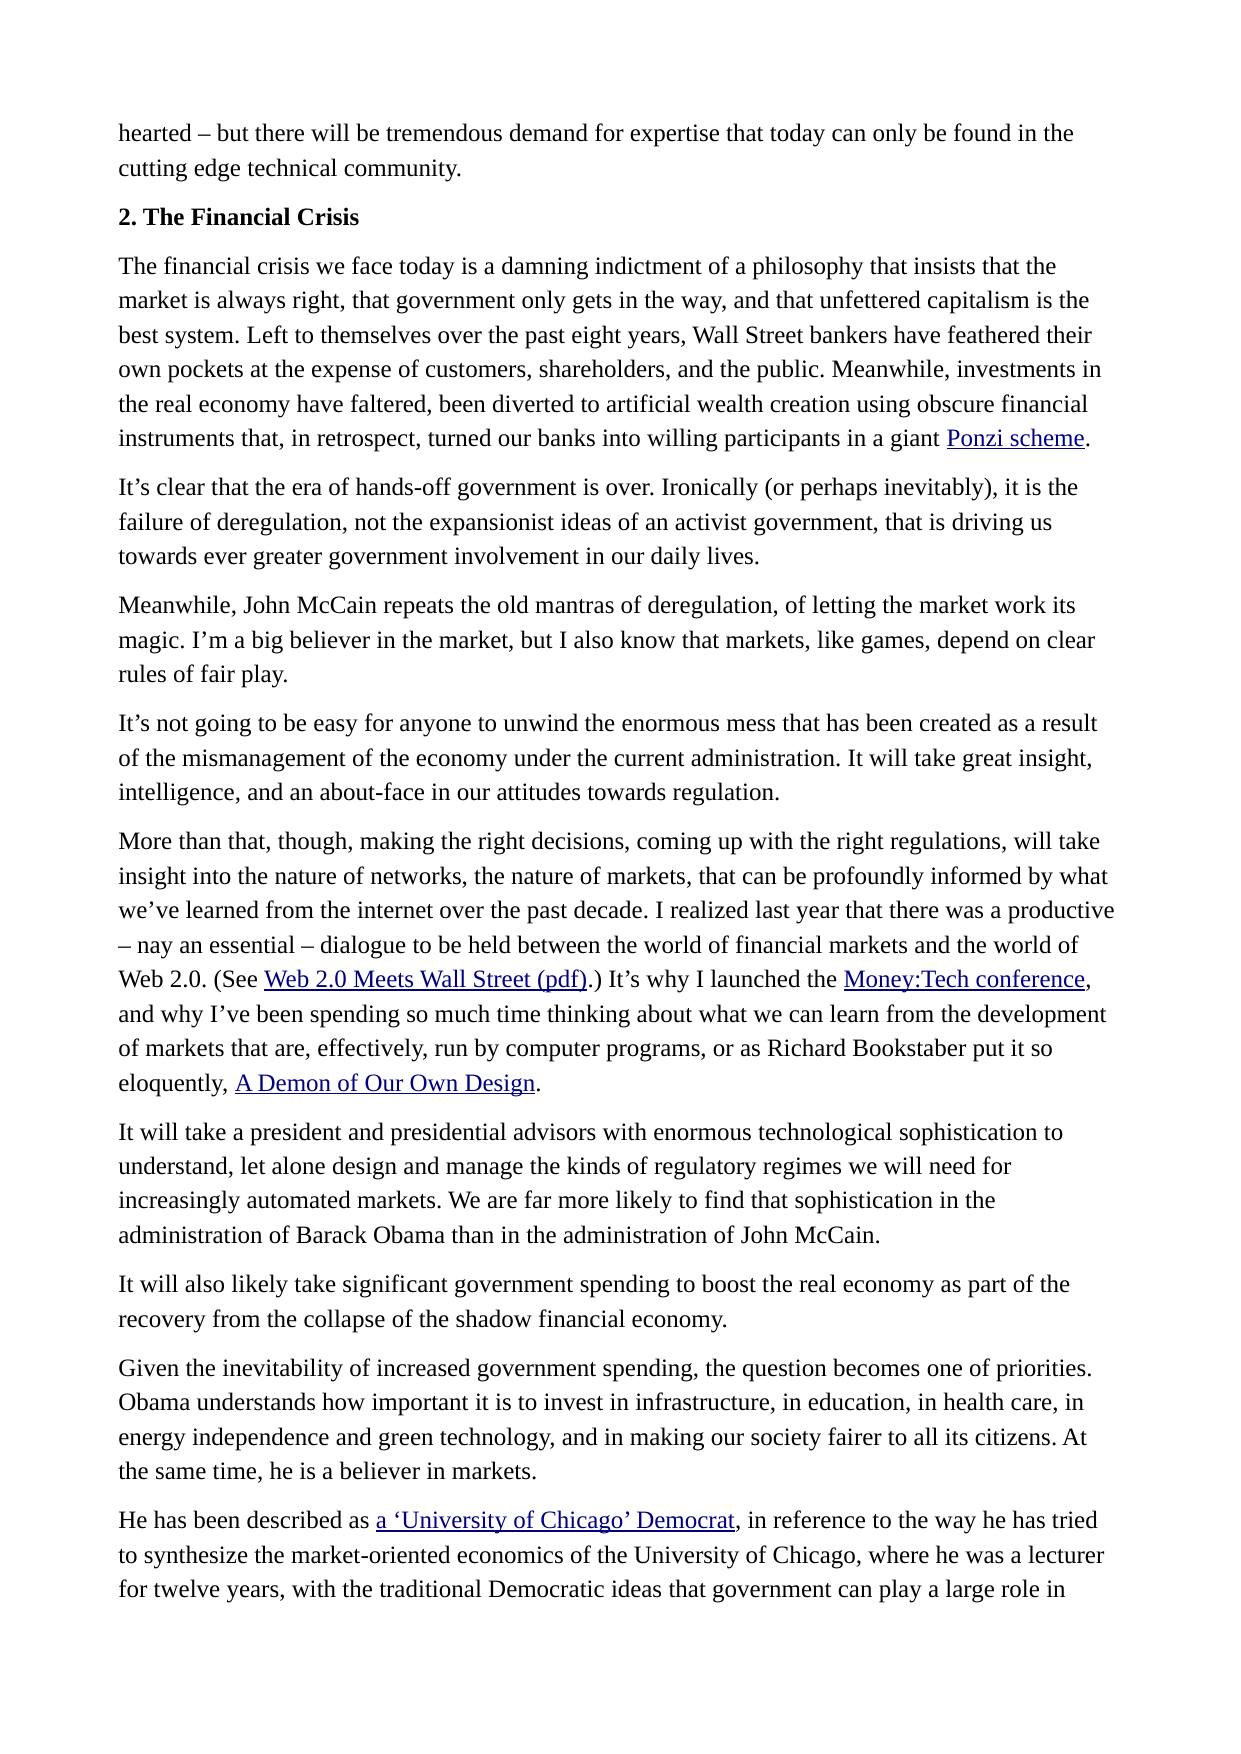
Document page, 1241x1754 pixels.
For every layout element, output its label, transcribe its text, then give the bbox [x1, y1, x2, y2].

text More than that, though, making the right decisions, coming up with the right regulations, will take insight into the nature of networks, the nature of markets, that can be profoundly informed by what we’ve learned from the internet over the past decade. I realized last year that there was a productive – nay an essential – dialogue to be held between the world of financial markets and the world of Web 2.0. (See Web 2.0 Meets Wall Street (pdf).) It’s why I launched the Money:Tech conference, and why I’ve been spending so much time thinking about what we can learn from the development of markets that are, effectively, run by computer programs, or as Richard Bookstaber put it so eloquently, A Demon of Our Own Design. [118, 826, 1122, 1096]
text It’s not going to be easy for anyone to unwind the enormous mess that has been created as a result of the mismanagement of the economy under the current administration. It will take great insight, intelligence, and an about-face in our attitudes towards regulation. [118, 708, 1122, 806]
text It will also likely take significant government spending to boost the real economy as part of the recovery from the collapse of the shadow financial economy. [118, 1269, 1122, 1332]
text Given the inevitability of increased government spending, the question becomes one of priorities. Obama understands how important it is to invest in infrastructure, in education, in health care, in energy independence and green technology, and in making our society fairer to all its citizens. At the same time, he is a believer in markets. [118, 1353, 1122, 1485]
text 2. The Financial Crisis [118, 202, 1122, 230]
text It’s clear that the era of hands-off government is over. Ironically (or perhaps inevitably), it is the failure of deregulation, not the expansionist ideas of an activist government, that is driving us towards ever greater government involvement in our daily lives. [118, 472, 1122, 570]
text hearted – but there will be tremendous demand for expertise that today can only be found in the cutting edge technical community. [118, 118, 1122, 181]
text Meanwhile, John McCain repeats the old mantras of deregulation, of letting the market work its magic. I’m a big believer in the market, but I also know that markets, like games, depend on clear rules of fair play. [118, 590, 1122, 688]
text The financial crisis we face today is a damning indictment of a philosophy that insists that the market is always right, that government only gets in the way, and that unfettered capitalism is the best system. Left to themselves over the past eight years, Wall Street bankers have feathered their own pockets at the expense of customers, shareholders, and the public. Meanwhile, investments in the real economy have faltered, been diverted to artificial wealth creation using obscure financial instruments that, in retrospect, turned our banks into willing participants in a giant Ponzi scheme. [118, 251, 1122, 452]
text It will take a president and presidential advisors with enormous technological sophistication to understand, let alone design and manage the kinds of regulatory regimes we will need for increasingly automated markets. We are far more likely to find that sophistication in the administration of Barack Obama than in the administration of John McCain. [118, 1117, 1122, 1249]
text He has been described as a ‘University of Chicago’ Democrat, in reference to the way he has tried to synthesize the market-oriented economics of the University of Chicago, where he was a lecturer for twelve years, with the traditional Democratic ideas that government can play a large role in [118, 1505, 1122, 1603]
